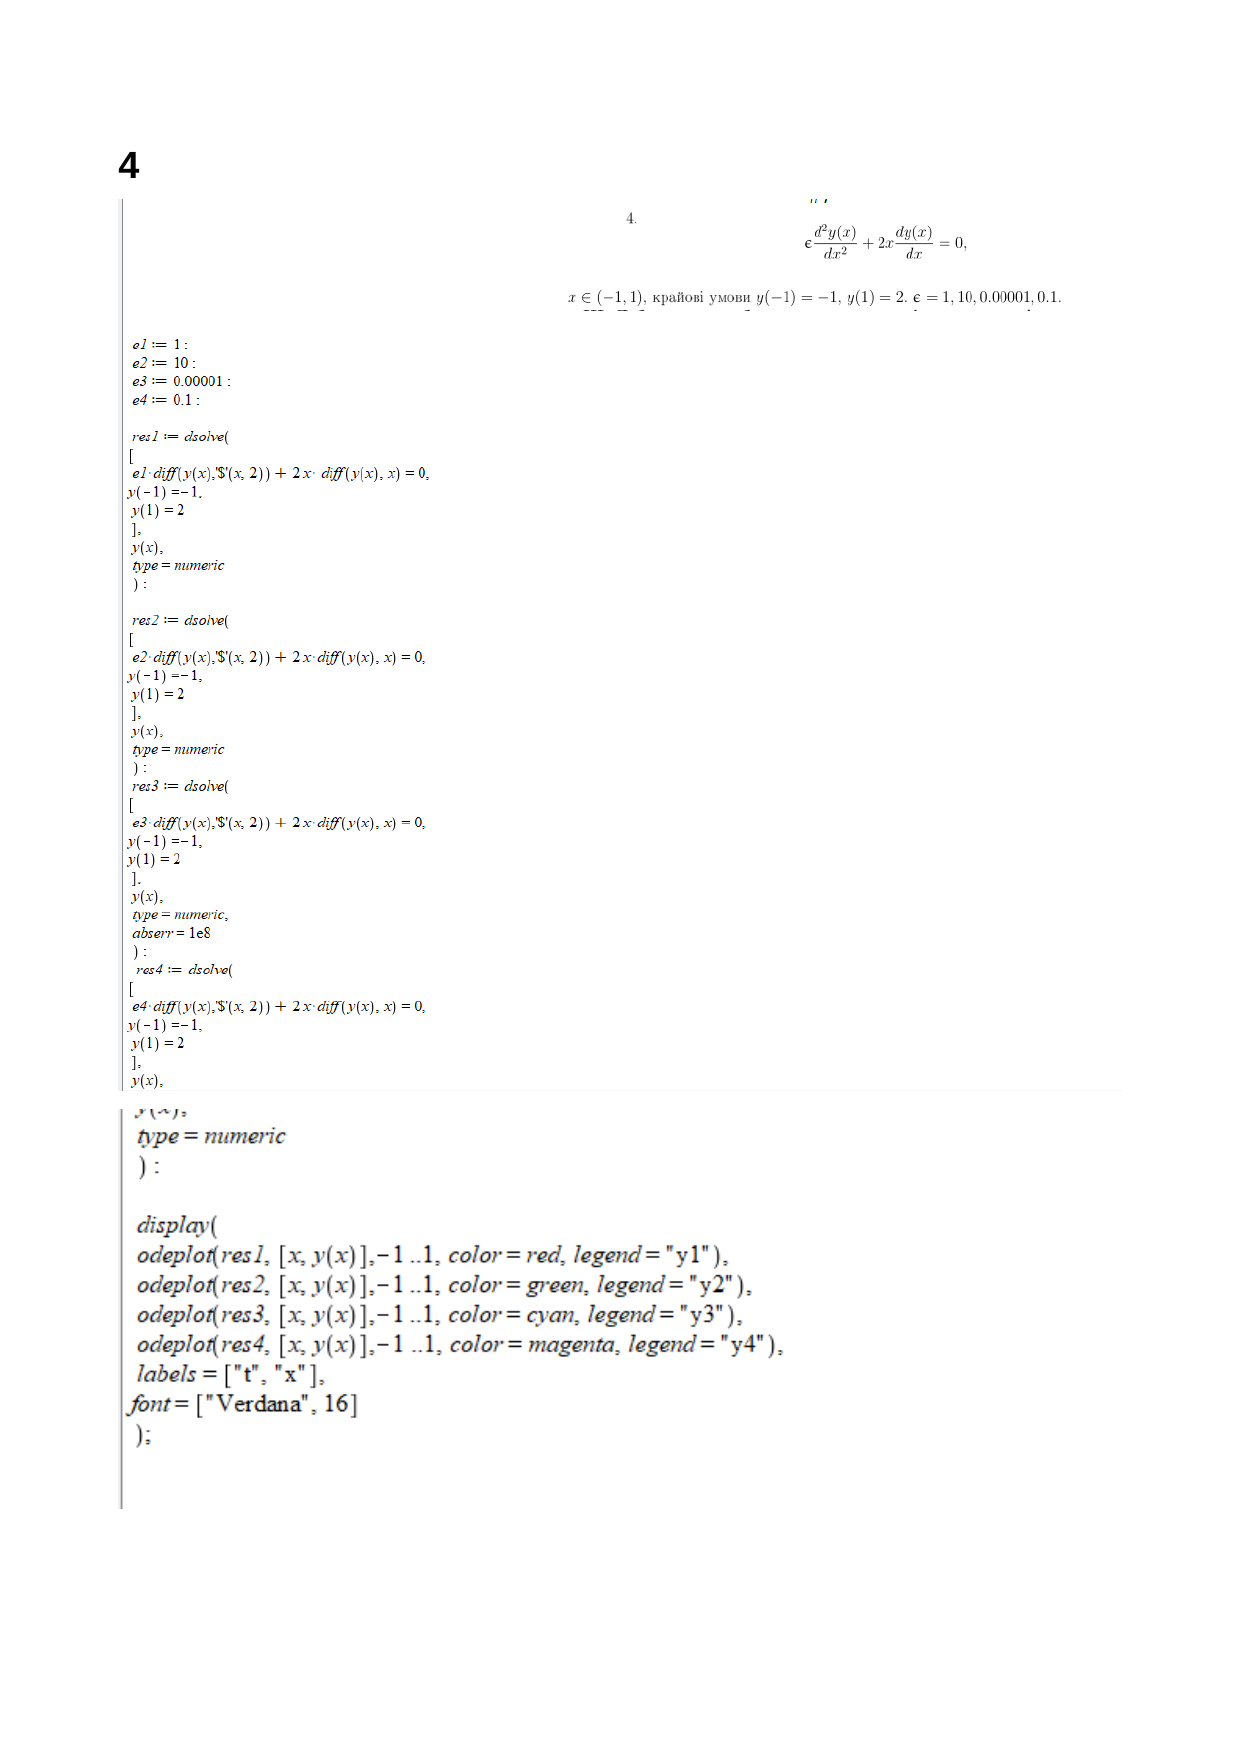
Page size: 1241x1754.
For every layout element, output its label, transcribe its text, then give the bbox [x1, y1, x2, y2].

picture [118, 199, 1123, 1091]
picture [118, 1109, 840, 1509]
subtitle 4 [118, 143, 1122, 187]
